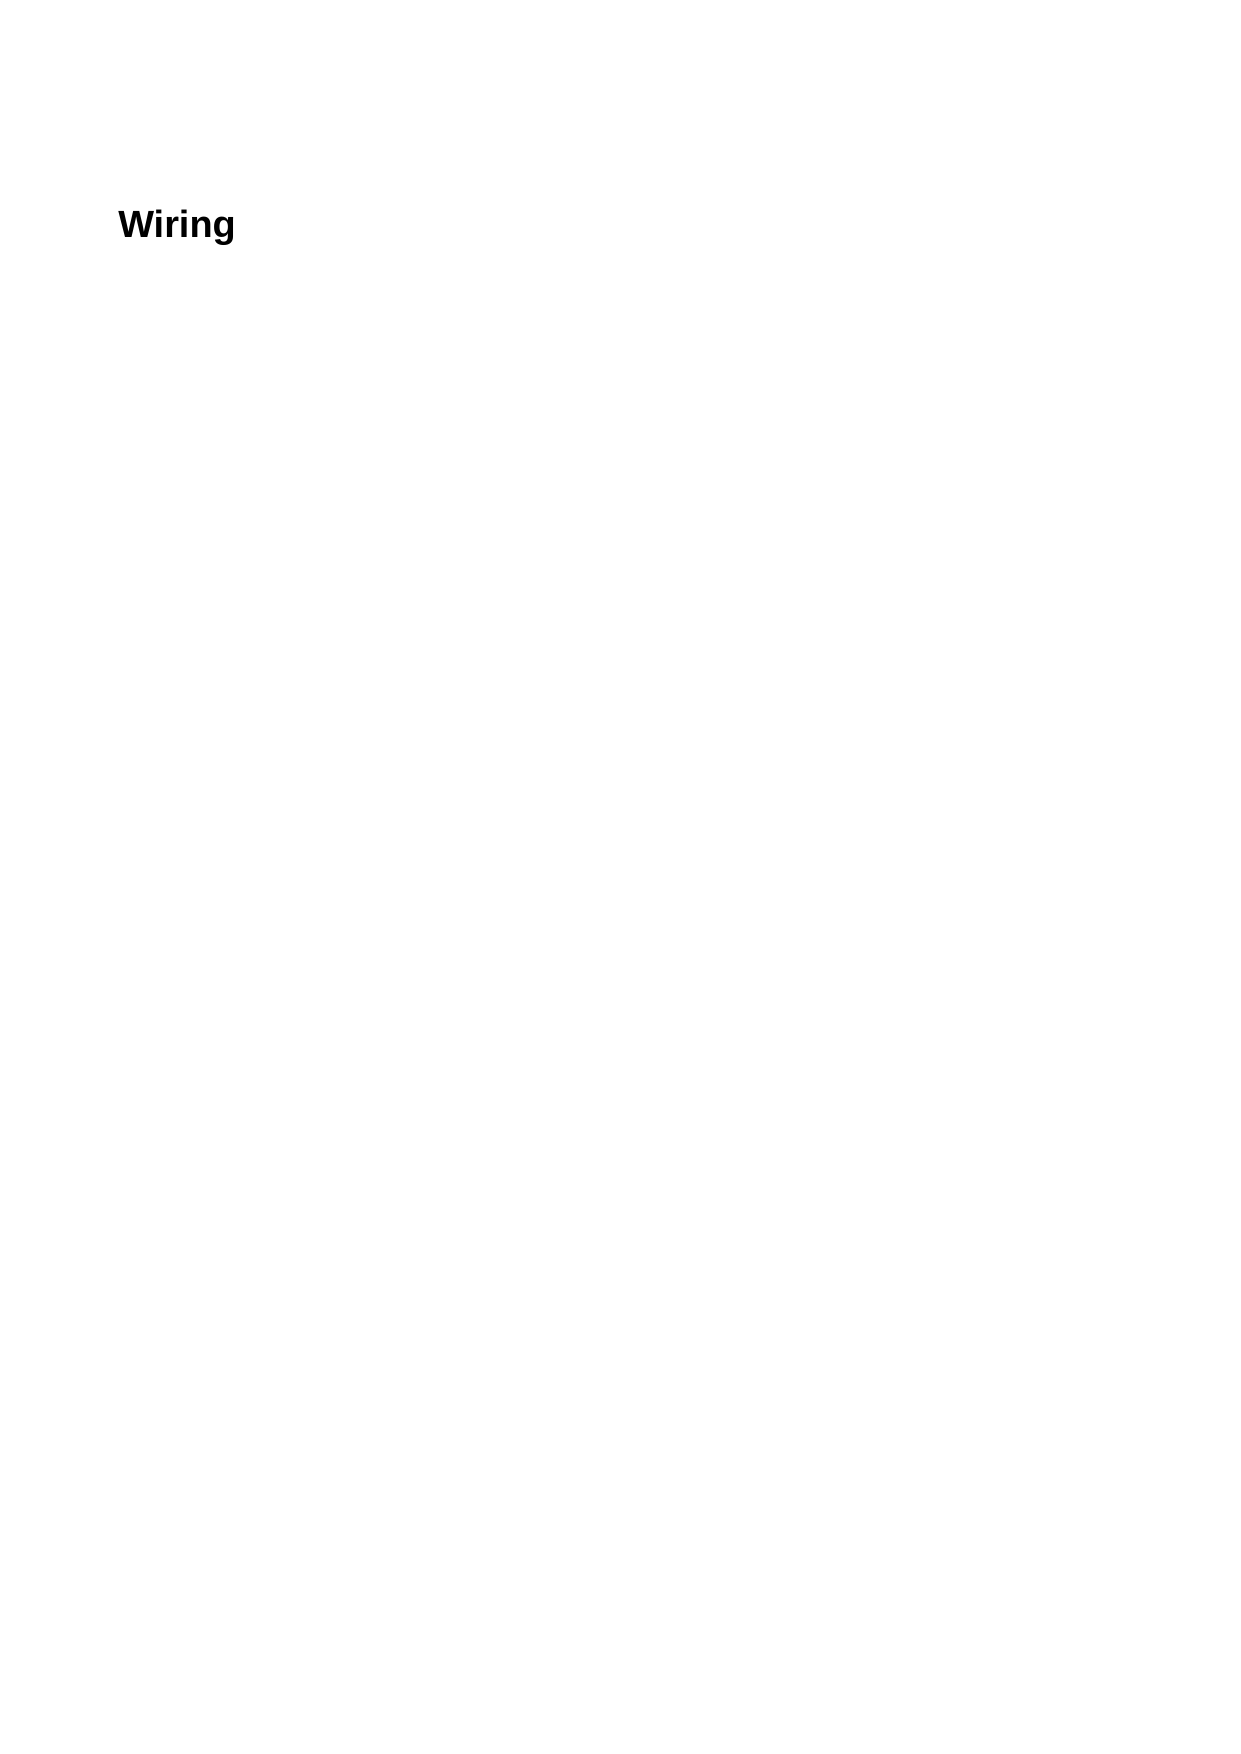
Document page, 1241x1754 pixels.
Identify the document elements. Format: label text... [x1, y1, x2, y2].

subtitle Wiring [118, 201, 1122, 245]
